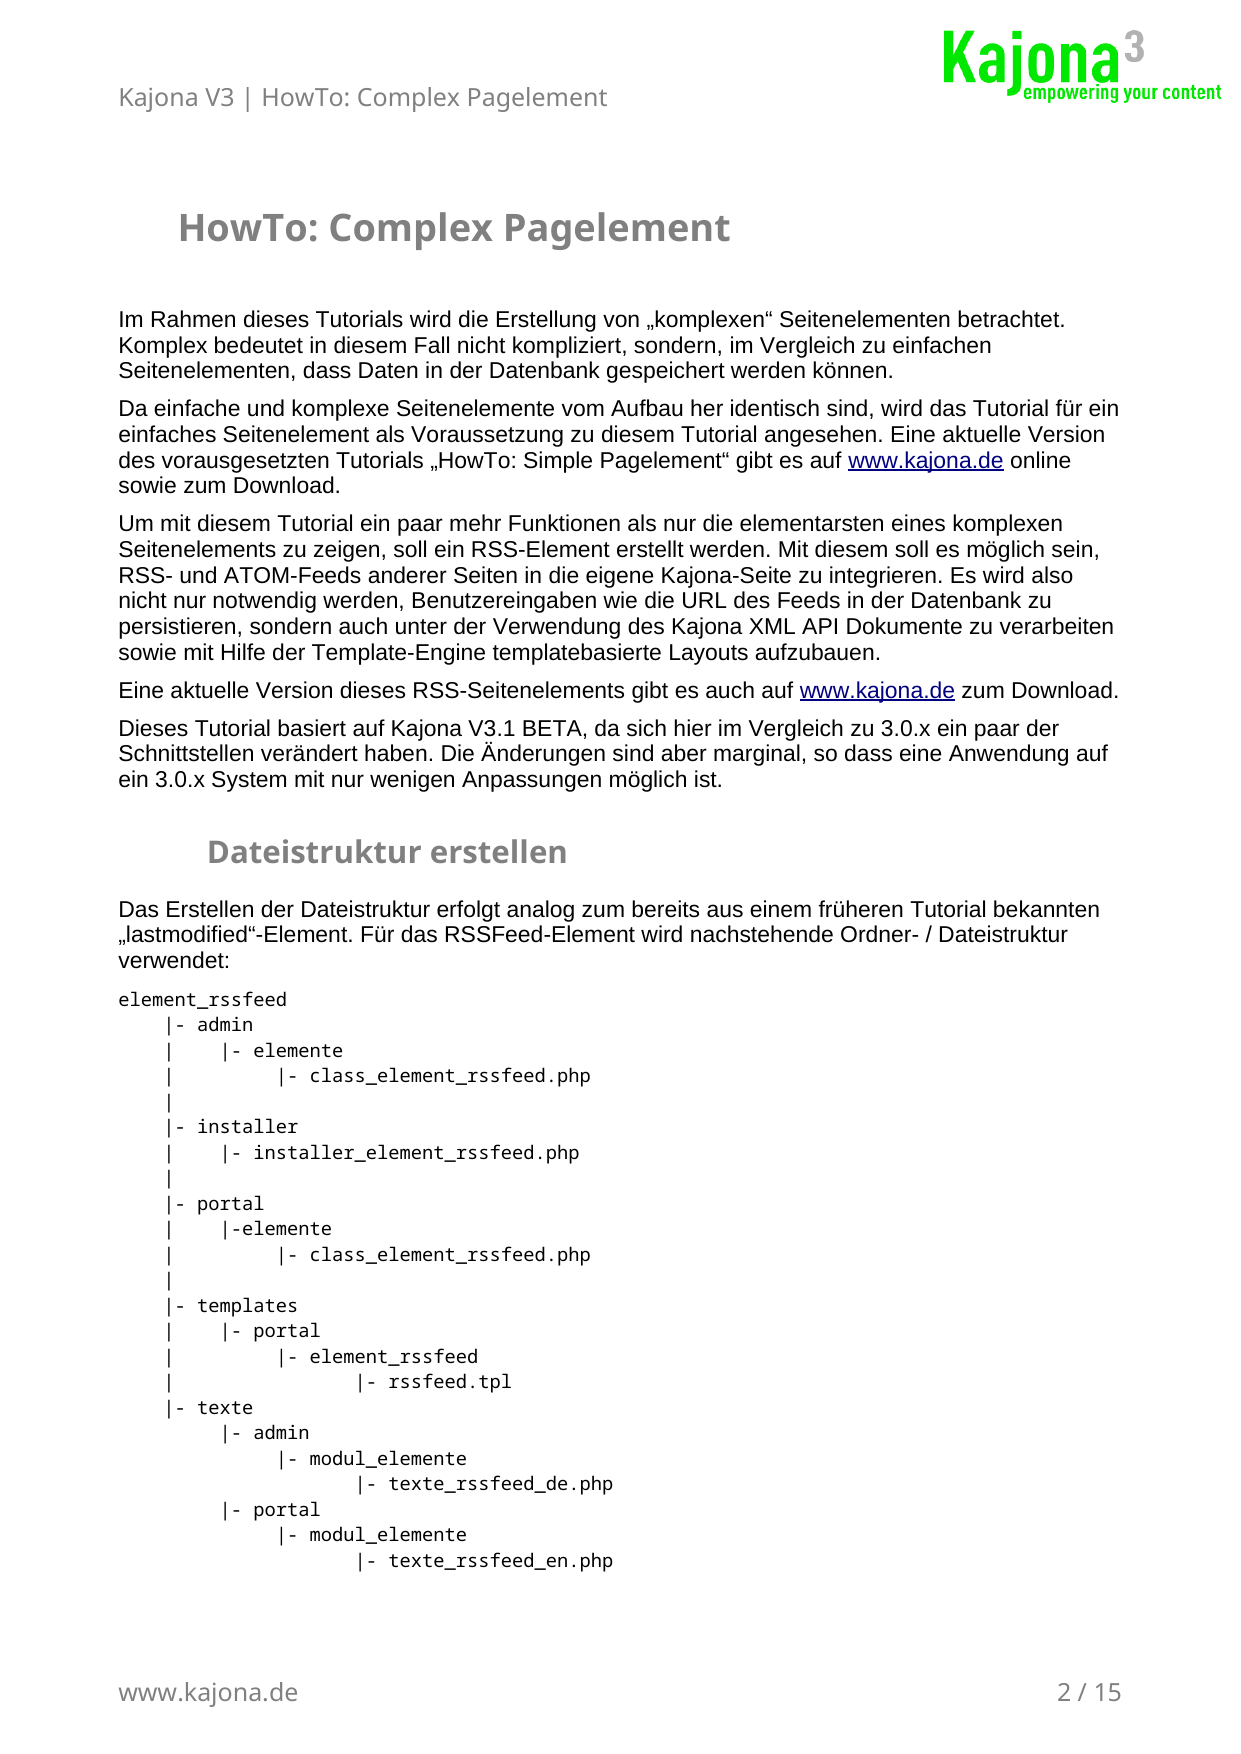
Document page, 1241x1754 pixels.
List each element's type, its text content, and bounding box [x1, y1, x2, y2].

text Da einfache und komplexe Seitenelemente vom Aufbau her identisch sind, wird das Tutorial für ein einfaches Seitenelement als Voraussetzung zu diesem Tutorial angesehen. Eine aktuelle Version des vorausgesetzten Tutorials „HowTo: Simple Pagelement“ gibt es auf www.kajona.de online sowie zum Download. [118, 396, 1122, 499]
text Im Rahmen dieses Tutorials wird die Erstellung von „komplexen“ Seitenelementen betrachtet. Komplex bedeutet in diesem Fall nicht kompliziert, sondern, im Vergleich zu einfachen Seitenelementen, dass Daten in der Datenbank gespeichert werden können. [118, 307, 1122, 384]
subtitle HowTo: Complex Pagelement [118, 201, 1122, 253]
text element_rssfeed |- admin | |- elemente | |- class_element_rssfeed.php | |- installer | |- installer_element_rssfeed.php | |- portal | |-elemente | |- class_element_rssfeed.php | |- templates | |- portal | |- element_rssfeed | |- rssfeed.tpl |- texte |- admin |- modul_elemente |- texte_rssfeed_de.php |- portal |- modul_elemente |- texte_rssfeed_en.php [118, 986, 1122, 1573]
text Eine aktuelle Version dieses RSS-Seitenelements gibt es auch auf www.kajona.de zum Download. [118, 677, 1122, 703]
picture [944, 30, 1221, 103]
subtitle Dateistruktur erstellen [118, 830, 1122, 872]
text Um mit diesem Tutorial ein paar mehr Funktionen als nur die elementarsten eines komplexen Seitenelements zu zeigen, soll ein RSS-Element erstellt werden. Mit diesem soll es möglich sein, RSS- und ATOM-Feeds anderer Seiten in die eigene Kajona-Seite zu integrieren. Es wird also nicht nur notwendig werden, Benutzereingaben wie die URL des Feeds in der Datenbank zu persistieren, sondern auch unter der Verwendung des Kajona XML API Dokumente zu verarbeiten sowie mit Hilfe der Template-Engine templatebasierte Layouts aufzubauen. [118, 511, 1122, 665]
text Dieses Tutorial basiert auf Kajona V3.1 BETA, da sich hier im Vergleich zu 3.0.x ein paar der Schnittstellen verändert haben. Die Änderungen sind aber marginal, so dass eine Anwendung auf ein 3.0.x System mit nur wenigen Anpassungen möglich ist. [118, 716, 1122, 792]
text Das Erstellen der Dateistruktur erfolgt analog zum bereits aus einem früheren Tutorial bekannten „lastmodified“-Element. Für das RSSFeed-Element wird nachstehende Ordner- / Dateistruktur verwendet: [118, 896, 1122, 973]
